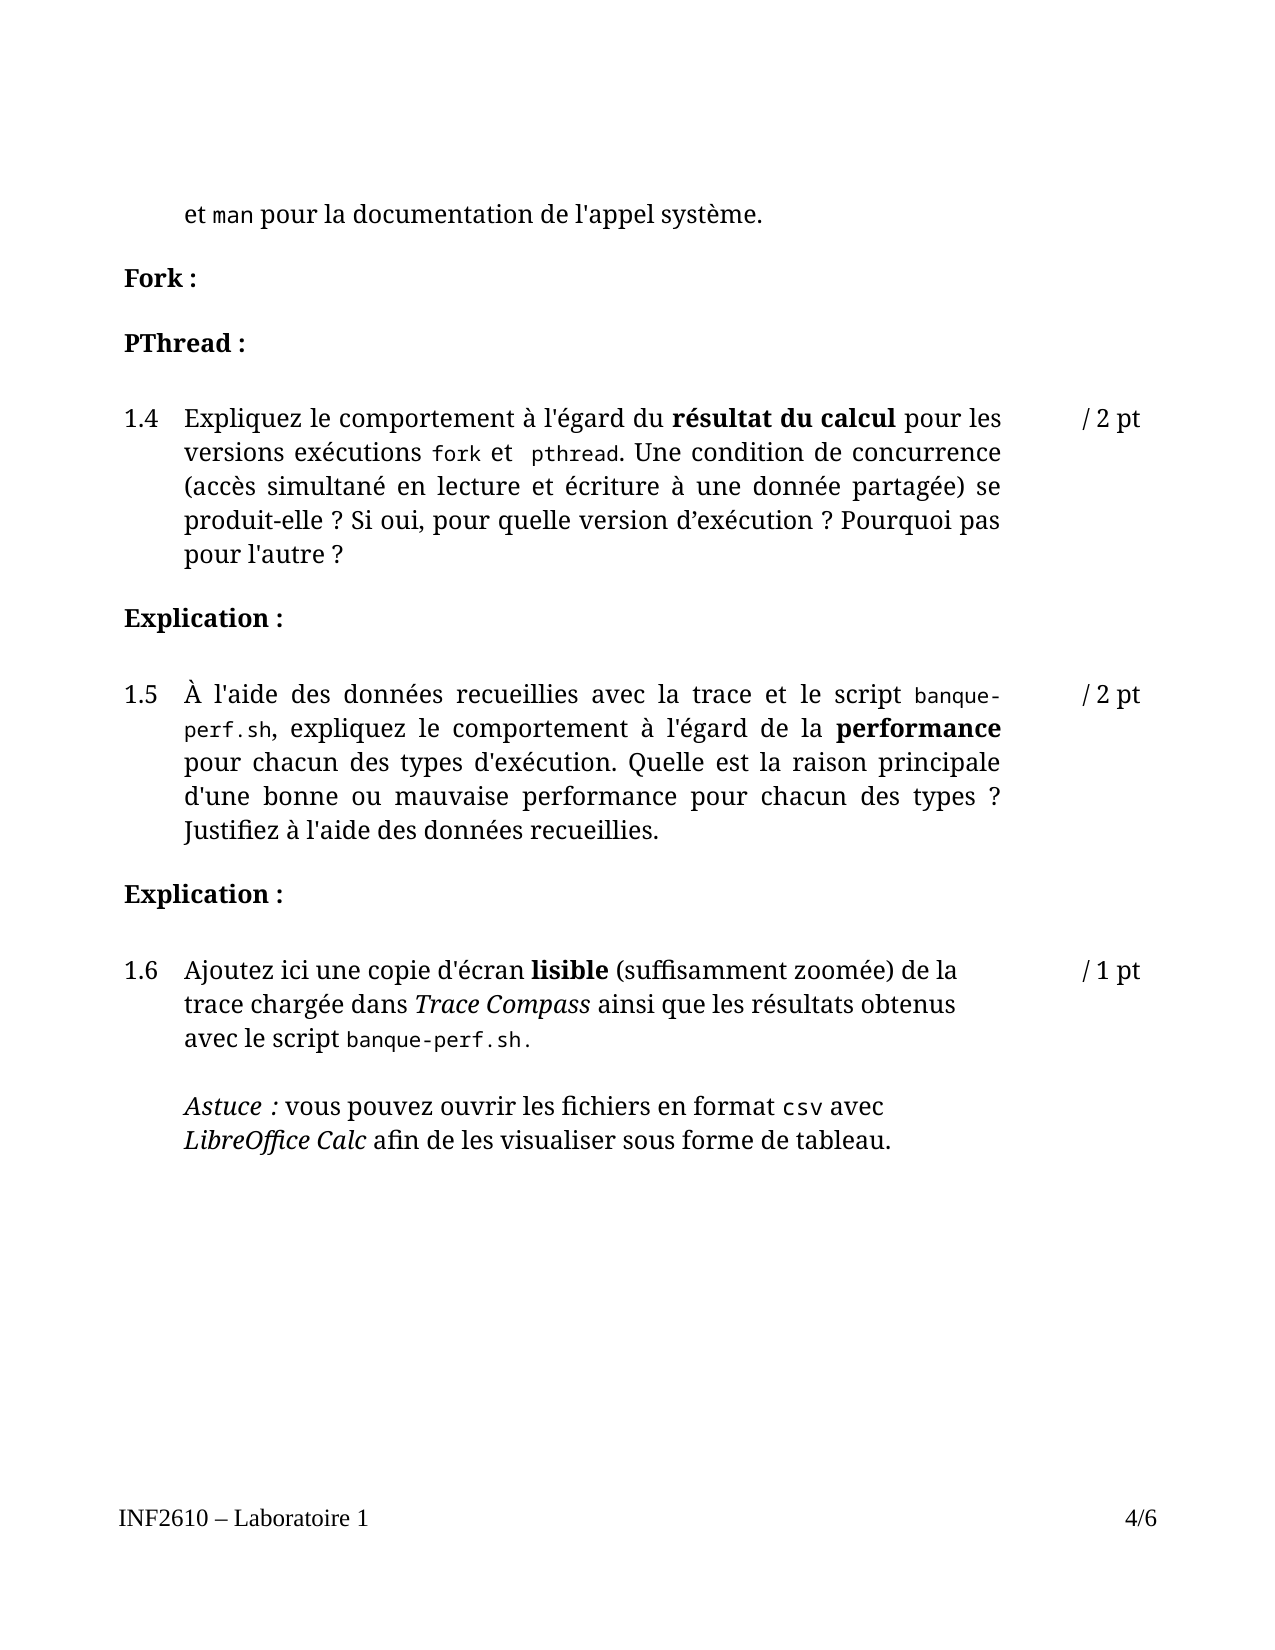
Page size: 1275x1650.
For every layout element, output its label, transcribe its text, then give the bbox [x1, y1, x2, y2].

table_cell et man pour la documentation de l'appel système. Fork : PThread : [118, 176, 1007, 380]
table_cell Ajoutez ici une copie d'écran lisible (suffisamment zoomée) de la trace chargée dans Trace Compass ainsi que les résultats obtenus avec le script banque-perf.sh. Astuce : vous pouvez ouvrir les fichiers en format csv avec LibreOffice Calc afin de les visualiser sous forme de tableau. [118, 932, 1007, 1177]
table_cell [1008, 932, 1077, 1177]
table_cell À l'aide des données recueillies avec la trace et le script banque-perf.sh, expliquez le comportement à l'égard de la performance pour chacun des types d'exécution. Quelle est la raison principale d'une bonne ou mauvaise performance pour chacun des types ? Justifiez à l'aide des données recueillies. Explication : [118, 656, 1007, 932]
table_cell [1008, 176, 1077, 380]
table_cell [1008, 380, 1077, 656]
table_cell / 1 pt [1077, 932, 1155, 1177]
table_cell Expliquez le comportement à l'égard du résultat du calcul pour les versions exécutions fork et pthread. Une condition de concurrence (accès simultané en lecture et écriture à une donnée partagée) se produit-elle ? Si oui, pour quelle version d’exécution ? Pourquoi pas pour l'autre ? Explication : [118, 380, 1007, 656]
table_cell / 2 pt [1077, 380, 1155, 656]
table_cell [1077, 176, 1155, 380]
table_cell / 2 pt [1077, 656, 1155, 932]
table_cell [1008, 656, 1077, 932]
